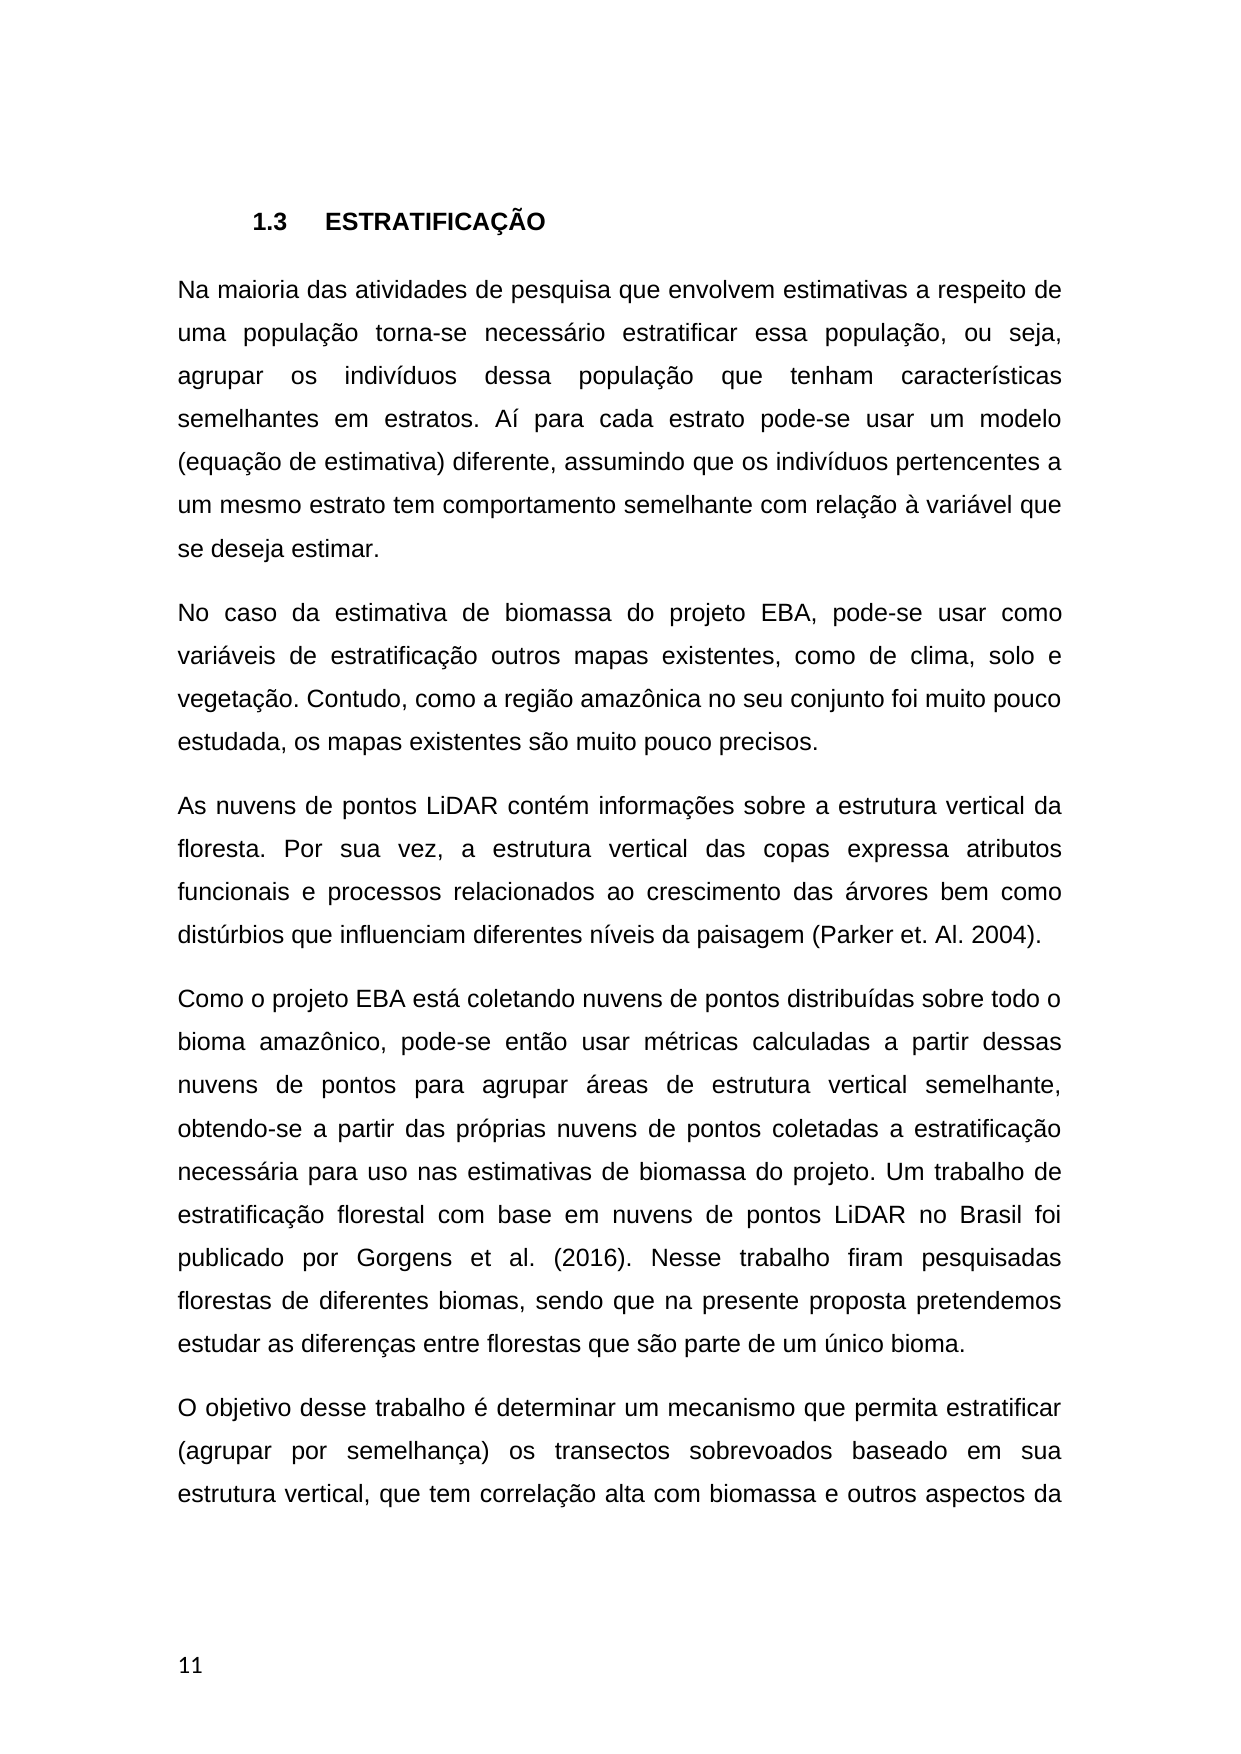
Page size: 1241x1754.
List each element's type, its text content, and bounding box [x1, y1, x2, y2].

text As nuvens de pontos LiDAR contém informações sobre a estrutura vertical da floresta. Por sua vez, a estrutura vertical das copas expressa atributos funcionais e processos relacionados ao crescimento das árvores bem como distúrbios que influenciam diferentes níveis da paisagem (Parker et. Al. 2004). [177, 791, 1063, 949]
text Como o projeto EBA está coletando nuvens de pontos distribuídas sobre todo o bioma amazônico, pode-se então usar métricas calculadas a partir dessas nuvens de pontos para agrupar áreas de estrutura vertical semelhante, obtendo-se a partir das próprias nuvens de pontos coletadas a estratificação necessária para uso nas estimativas de biomassa do projeto. Um trabalho de estratificação florestal com base em nuvens de pontos LiDAR no Brasil foi publicado por Gorgens et al. (2016). Nesse trabalho firam pesquisadas florestas de diferentes biomas, sendo que na presente proposta pretendemos estudar as diferenças entre florestas que são parte de um único bioma. [177, 984, 1063, 1358]
subtitle 1.3 ESTRATIFICAÇÃO [252, 207, 1063, 236]
text No caso da estimativa de biomassa do projeto EBA, pode-se usar como variáveis de estratificação outros mapas existentes, como de clima, solo e vegetação. Contudo, como a região amazônica no seu conjunto foi muito pouco estudada, os mapas existentes são muito pouco precisos. [177, 598, 1063, 756]
text Na maioria das atividades de pesquisa que envolvem estimativas a respeito de uma população torna-se necessário estratificar essa população, ou seja, agrupar os indivíduos dessa população que tenham características semelhantes em estratos. Aí para cada estrato pode-se usar um modelo (equação de estimativa) diferente, assumindo que os indivíduos pertencentes a um mesmo estrato tem comportamento semelhante com relação à variável que se deseja estimar. [177, 275, 1063, 562]
text O objetivo desse trabalho é determinar um mecanismo que permita estratificar (agrupar por semelhança) os transectos sobrevoados baseado em sua estrutura vertical, que tem correlação alta com biomassa e outros aspectos da [177, 1393, 1063, 1508]
